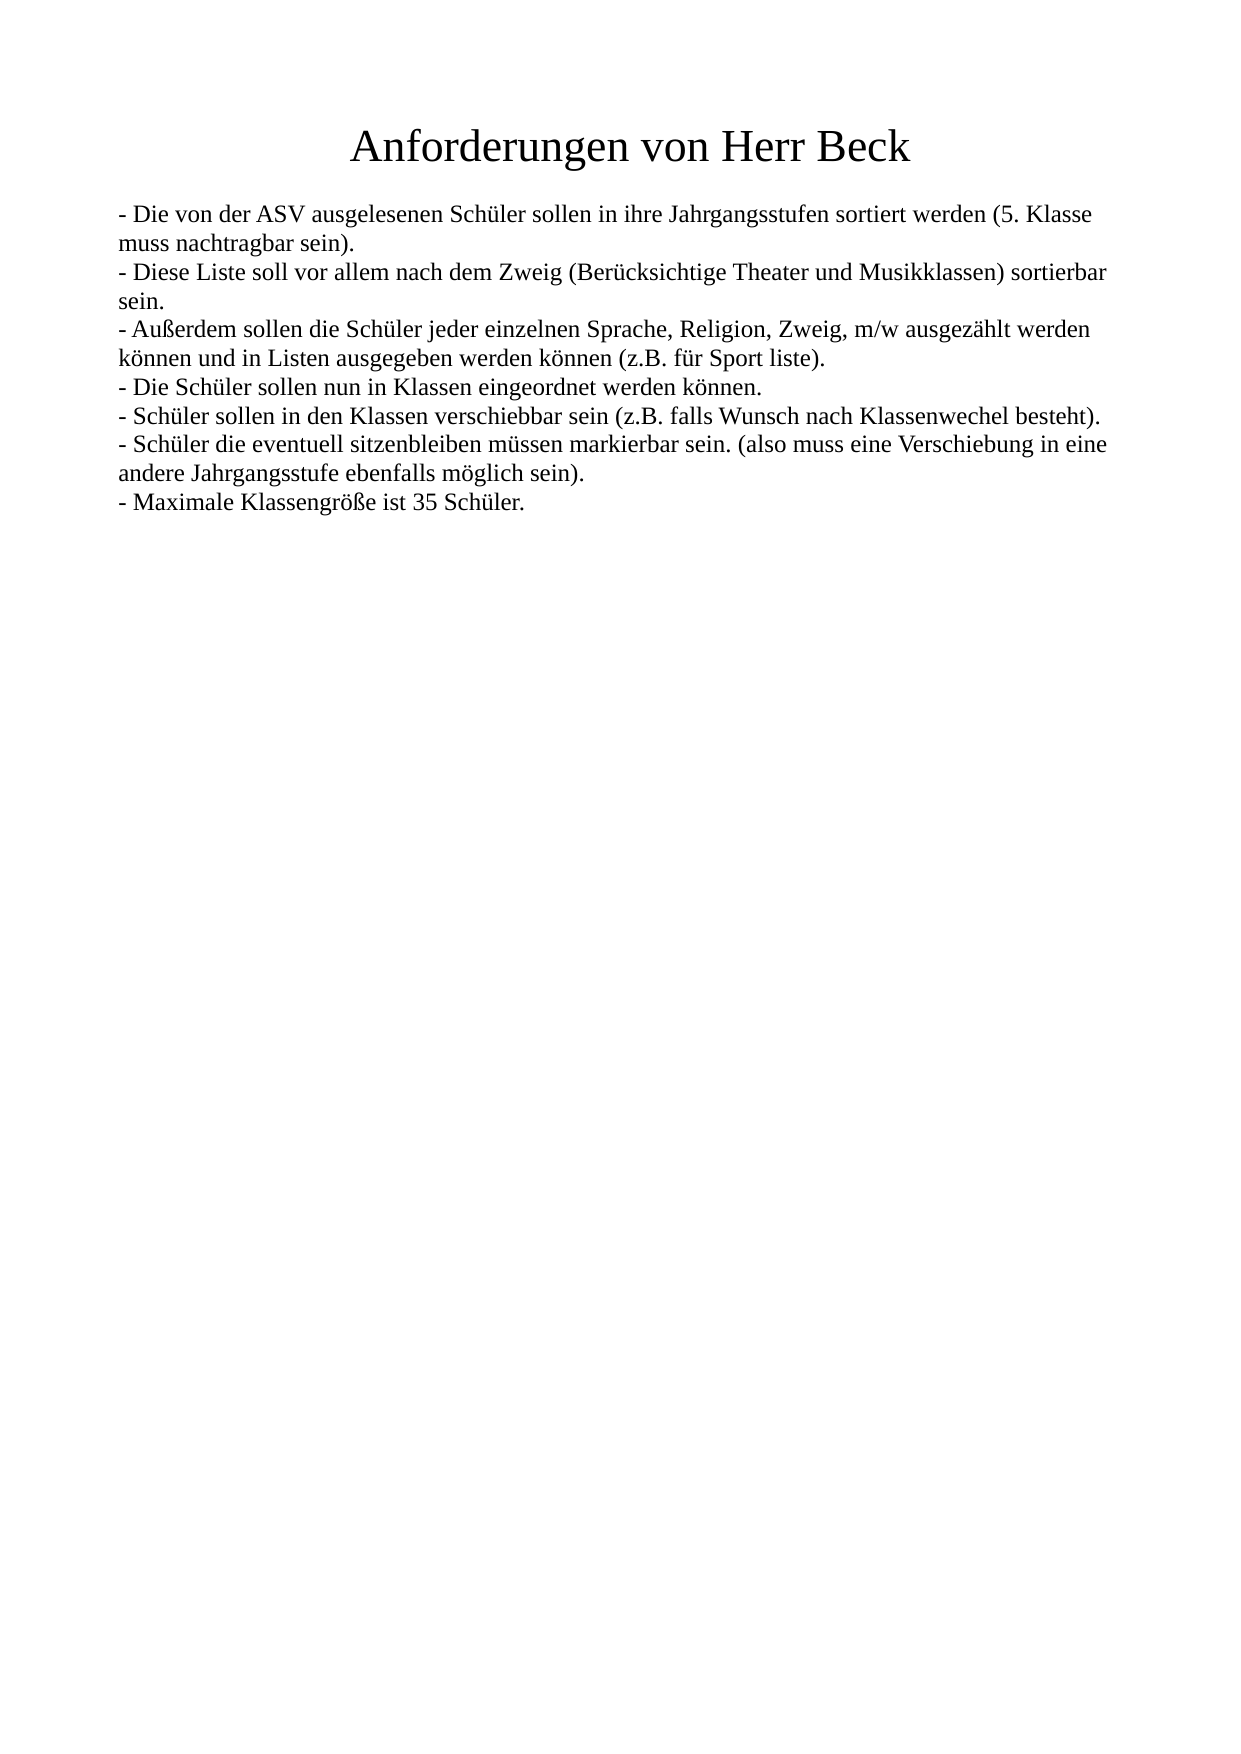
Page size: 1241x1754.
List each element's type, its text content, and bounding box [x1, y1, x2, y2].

text - Schüler sollen in den Klassen verschiebbar sein (z.B. falls Wunsch nach Klassenwechel besteht). - Schüler die eventuell sitzenbleiben müssen markierbar sein. (also muss eine Verschiebung in eine andere Jahrgangsstufe ebenfalls möglich sein). [118, 401, 1122, 487]
text - Die von der ASV ausgelesenen Schüler sollen in ihre Jahrgangsstufen sortiert werden (5. Klasse muss nachtragbar sein). [118, 199, 1122, 257]
text Anforderungen von Herr Beck [118, 118, 1122, 171]
text - Außerdem sollen die Schüler jeder einzelnen Sprache, Religion, Zweig, m/w ausgezählt werden können und in Listen ausgegeben werden können (z.B. für Sport liste). [118, 314, 1122, 372]
text - Die Schüler sollen nun in Klassen eingeordnet werden können. [118, 372, 1122, 401]
text - Maximale Klassengröße ist 35 Schüler. [118, 487, 1122, 516]
text - Diese Liste soll vor allem nach dem Zweig (Berücksichtige Theater und Musikklassen) sortierbar sein. [118, 257, 1122, 314]
